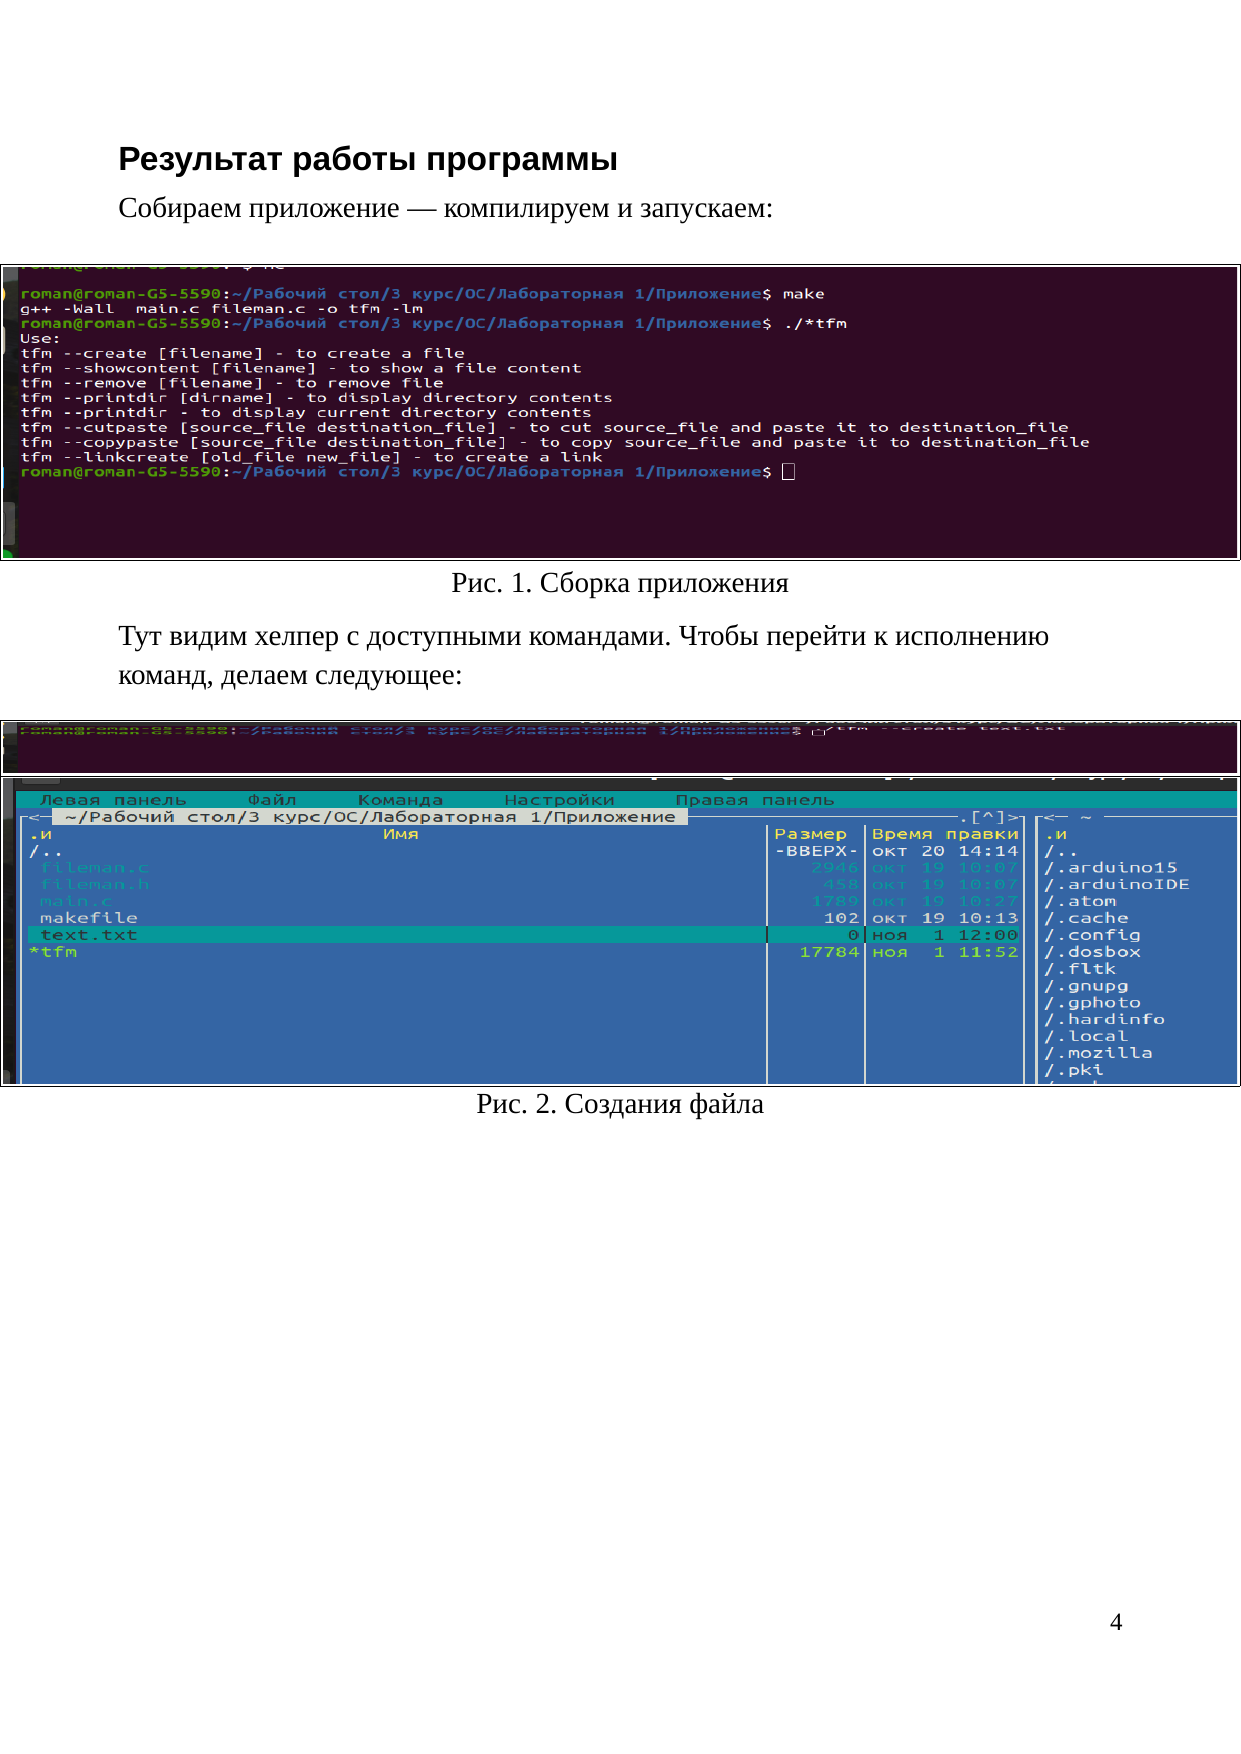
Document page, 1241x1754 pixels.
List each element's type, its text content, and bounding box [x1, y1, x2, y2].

text [118, 710, 1122, 720]
picture [3, 267, 550, 474]
text [1, 777, 1240, 1086]
text Рис. 2. Создания файла [118, 1087, 1122, 1120]
subtitle Результат работы программы [118, 139, 1122, 178]
text [118, 243, 1122, 264]
text [1, 721, 1240, 776]
text [1, 265, 1240, 560]
text Тут видим хелпер с доступными командами. Чтобы перейти к исполнению команд, делаем следующее: [118, 618, 1122, 691]
picture [3, 722, 396, 734]
text Собираем приложение — компилируем и запускаем: [118, 190, 1122, 224]
picture [3, 778, 255, 896]
text Рис. 1. Сборка приложения [118, 561, 1122, 599]
